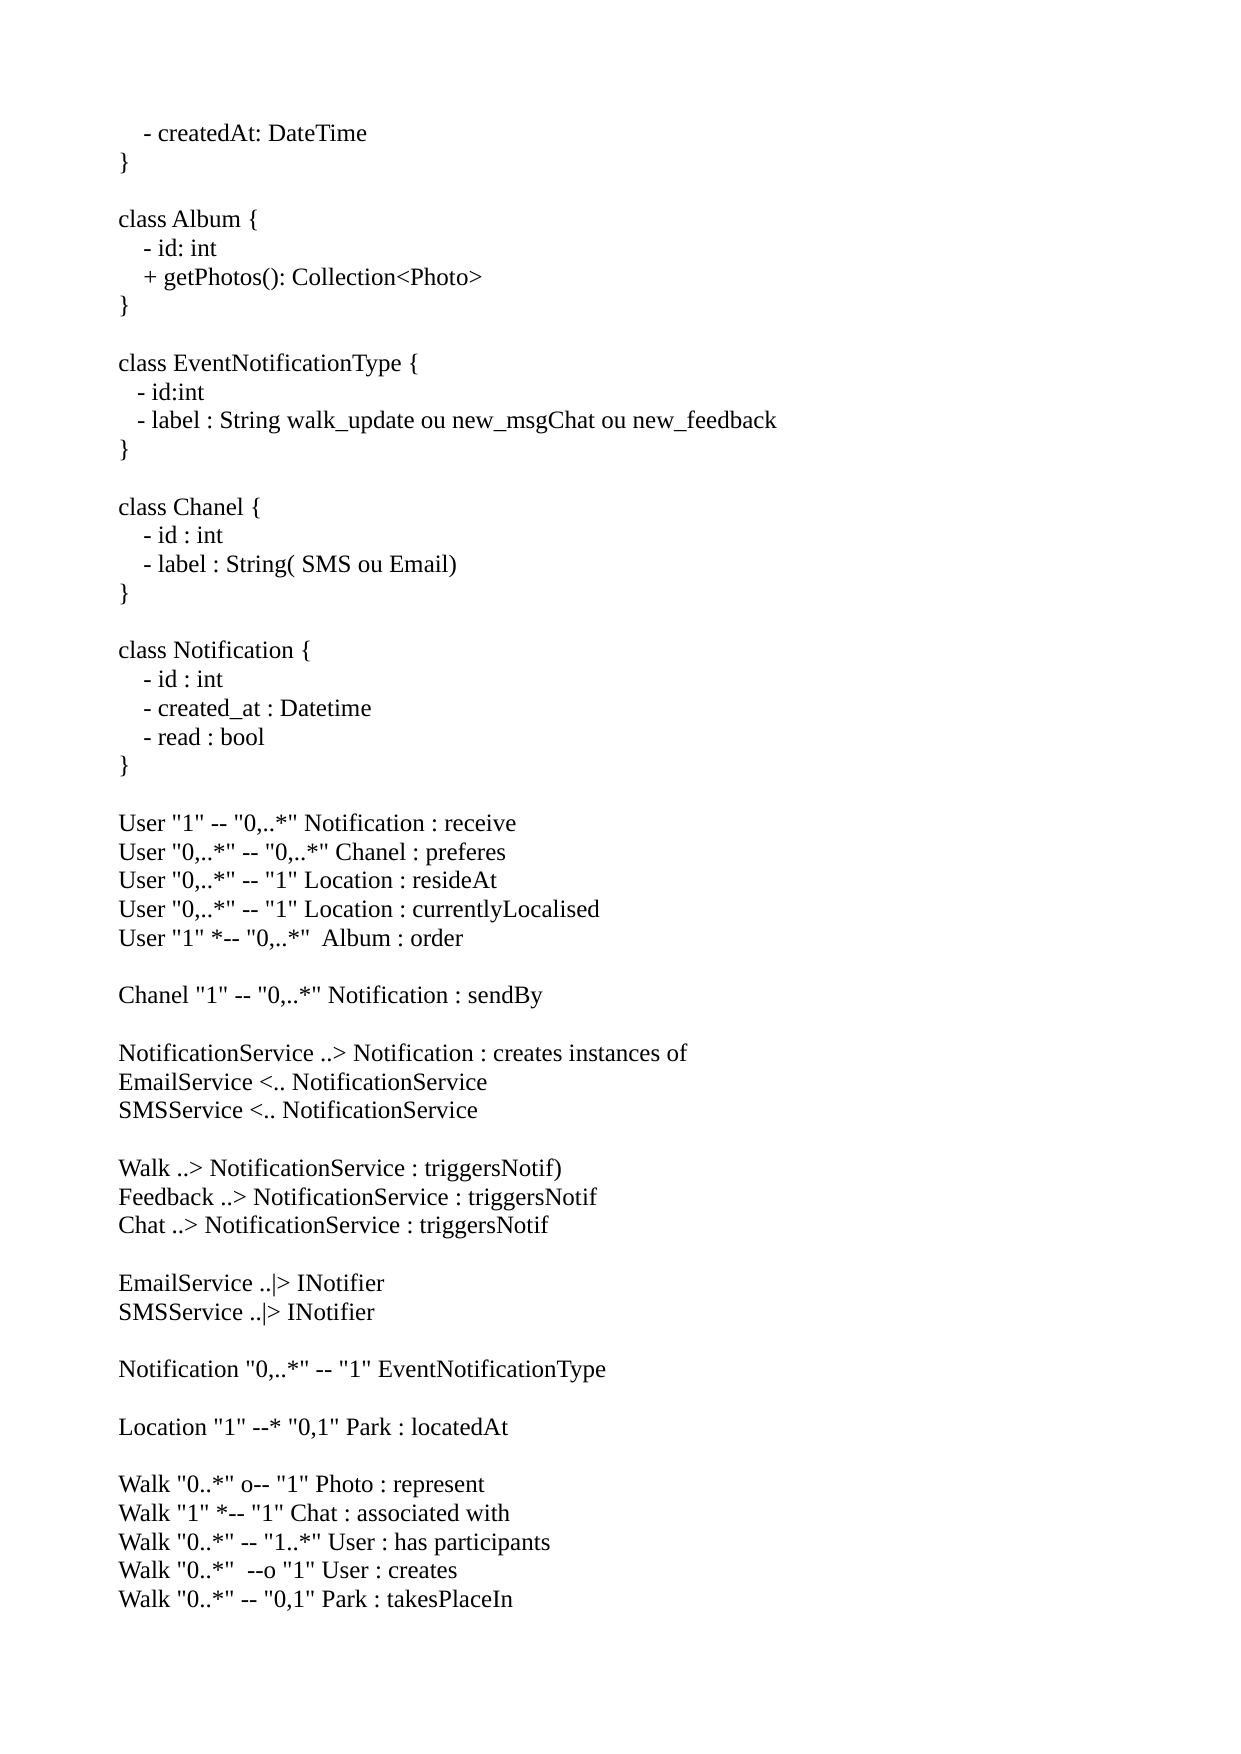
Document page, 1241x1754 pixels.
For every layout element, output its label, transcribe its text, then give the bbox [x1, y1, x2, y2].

text - createdAt: DateTime } class Album { - id: int + getPhotos(): Collection<Photo> } class EventNotificationType { - id:int - label : String walk_update ou new_msgChat ou new_feedback } class Chanel { - id : int - label : String( SMS ou Email) } class Notification { - id : int - created_at : Datetime - read : bool } User "1" -- "0,..*" Notification : receive User "0,..*" -- "0,..*" Chanel : preferes User "0,..*" -- "1" Location : resideAt User "0,..*" -- "1" Location : currentlyLocalised User "1" *-- "0,..*" Album : order Chanel "1" -- "0,..*" Notification : sendBy NotificationService ..> Notification : creates instances of EmailService <.. NotificationService SMSService <.. NotificationService Walk ..> NotificationService : triggersNotif) Feedback ..> NotificationService : triggersNotif Chat ..> NotificationService : triggersNotif EmailService ..|> INotifier SMSService ..|> INotifier Notification "0,..*" -- "1" EventNotificationType Location "1" --* "0,1" Park : locatedAt Walk "0..*" o-- "1" Photo : represent Walk "1" *-- "1" Chat : associated with Walk "0..*" -- "1..*" User : has participants Walk "0..*" --o "1" User : creates Walk "0..*" -- "0,1" Park : takesPlaceIn [118, 118, 1122, 1613]
